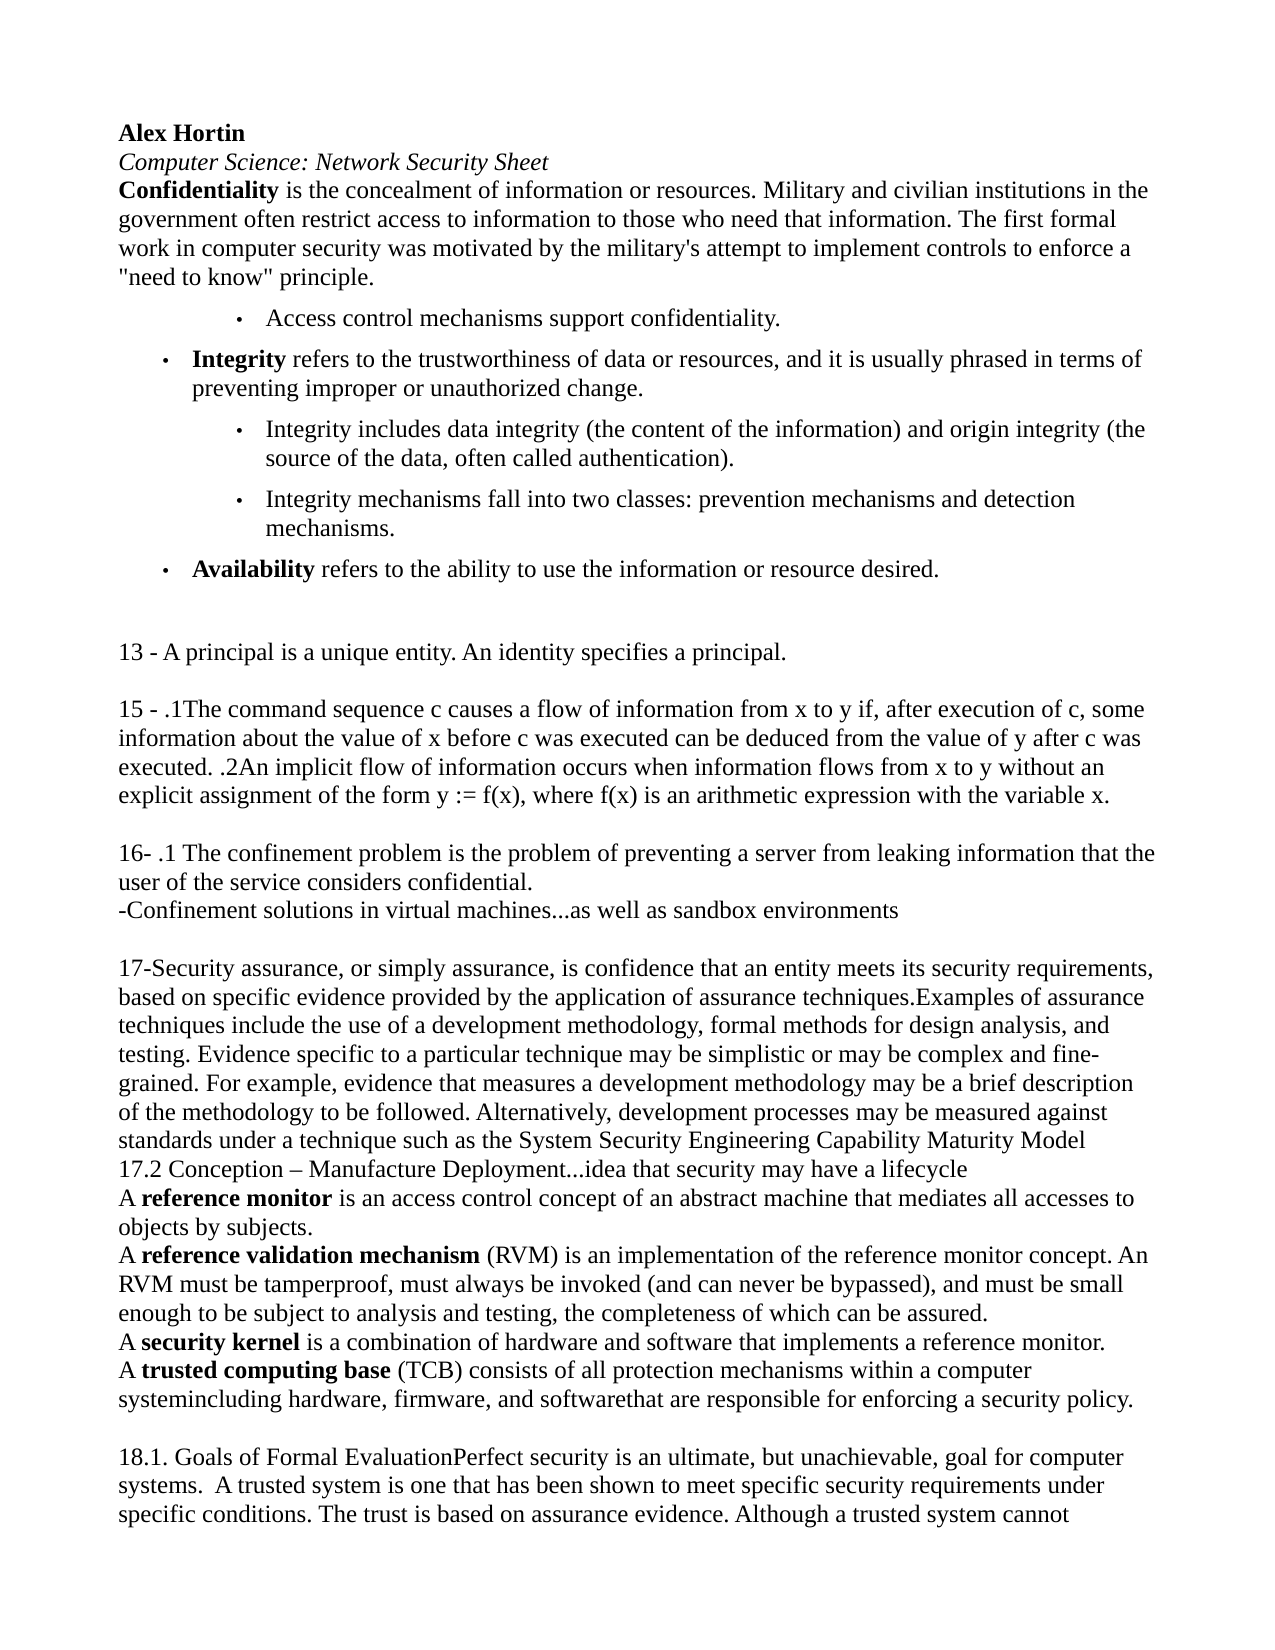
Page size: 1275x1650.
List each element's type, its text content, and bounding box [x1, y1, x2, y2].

text Confidentiality is the concealment of information or resources. Military and civilian institutions in the government often restrict access to information to those who need that information. The first formal work in computer security was motivated by the military's attempt to implement controls to enforce a "need to know" principle. [118, 176, 1157, 291]
list Integrity mechanisms fall into two classes: prevention mechanisms and detection mechanisms. [236, 484, 1157, 542]
text 17-Security assurance, or simply assurance, is confidence that an entity meets its security requirements, based on specific evidence provided by the application of assurance techniques.Examples of assurance techniques include the use of a development methodology, formal methods for design analysis, and testing. Evidence specific to a particular technique may be simplistic or may be complex and fine-grained. For example, evidence that measures a development methodology may be a brief description of the methodology to be followed. Alternatively, development processes may be measured against standards under a technique such as the System Security Engineering Capability Maturity Model [118, 953, 1157, 1154]
list Integrity includes data integrity (the content of the information) and origin integrity (the source of the data, often called authentication). [236, 414, 1157, 472]
text -Confinement solutions in virtual machines...as well as sandbox environments [118, 896, 1157, 924]
list Access control mechanisms support confidentiality. [236, 303, 1157, 332]
text A reference monitor is an access control concept of an abstract machine that mediates all accesses to objects by subjects. [118, 1183, 1157, 1241]
text A reference validation mechanism (RVM) is an implementation of the reference monitor concept. An RVM must be tamperproof, must always be invoked (and can never be bypassed), and must be small enough to be subject to analysis and testing, the completeness of which can be assured. [118, 1241, 1157, 1327]
text Computer Science: Network Security Sheet [118, 147, 1157, 176]
list Availability refers to the ability to use the information or resource desired. [162, 554, 1157, 583]
list Integrity refers to the trustworthiness of data or resources, and it is usually phrased in terms of preventing improper or unauthorized change. [162, 344, 1157, 402]
text 16- .1 The confinement problem is the problem of preventing a server from leaking information that the user of the service considers confidential. [118, 838, 1157, 896]
text 13 - A principal is a unique entity. An identity specifies a principal. [118, 637, 1157, 666]
text 17.2 Conception – Manufacture Deployment...idea that security may have a lifecycle [118, 1154, 1157, 1183]
text 18.1. Goals of Formal EvaluationPerfect security is an ultimate, but unachievable, goal for computer systems. A trusted system is one that has been shown to meet specific security requirements under specific conditions. The trust is based on assurance evidence. Although a trusted system cannot [118, 1442, 1157, 1528]
text Alex Hortin [118, 118, 1157, 147]
text A trusted computing base (TCB) consists of all protection mechanisms within a computer systemincluding hardware, firmware, and softwarethat are responsible for enforcing a security policy. [118, 1356, 1157, 1413]
text 15 - .1The command sequence c causes a flow of information from x to y if, after execution of c, some information about the value of x before c was executed can be deduced from the value of y after c was executed. .2An implicit flow of information occurs when information flows from x to y without an explicit assignment of the form y := f(x), where f(x) is an arithmetic expression with the variable x. [118, 694, 1157, 809]
text A security kernel is a combination of hardware and software that implements a reference monitor. [118, 1327, 1157, 1356]
